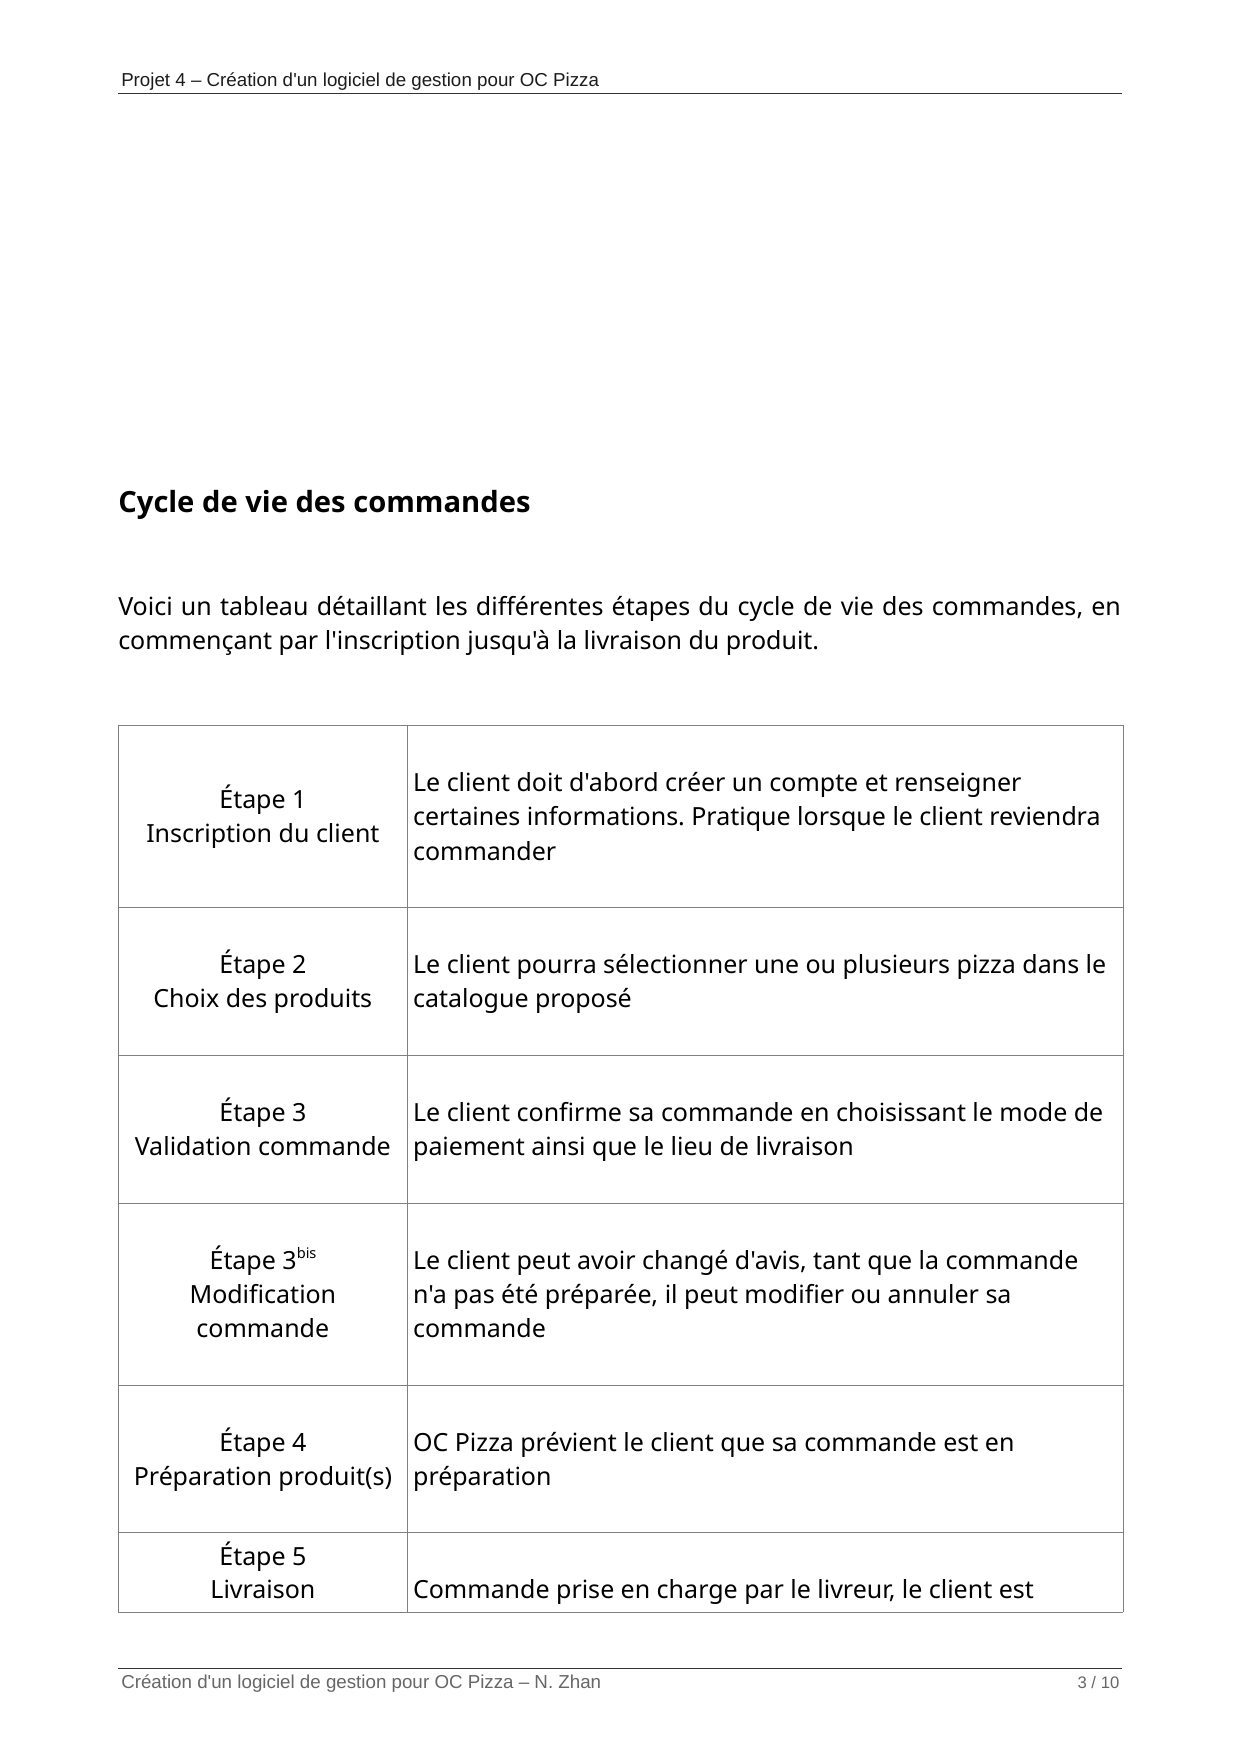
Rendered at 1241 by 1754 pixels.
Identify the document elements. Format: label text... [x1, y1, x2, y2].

table_header Étape 1 Inscription du client [119, 726, 407, 907]
text Voici un tableau détaillant les différentes étapes du cycle de vie des commandes, en commençant par l'inscription jusqu'à la livraison du produit. [118, 589, 1122, 657]
table_cell Étape 5 Livraison [119, 1533, 407, 1612]
table_cell Étape 3 Validation commande [119, 1056, 407, 1203]
table_header Le client doit d'abord créer un compte et renseigner certaines informations. Pratique lorsque le client reviendra commander [408, 726, 1123, 907]
table_cell Le client confirme sa commande en choisissant le mode de paiement ainsi que le lieu de livraison [408, 1056, 1123, 1203]
table_cell Le client peut avoir changé d'avis, tant que la commande n'a pas été préparée, il peut modifier ou annuler sa commande [408, 1204, 1123, 1384]
table_cell Commande prise en charge par le livreur, le client est [408, 1533, 1123, 1612]
table_cell Le client pourra sélectionner une ou plusieurs pizza dans le catalogue proposé [408, 908, 1123, 1055]
table_cell Étape 3bis Modification commande [119, 1204, 407, 1384]
table_cell OC Pizza prévient le client que sa commande est en préparation [408, 1386, 1123, 1532]
table_cell Étape 4 Préparation produit(s) [119, 1386, 407, 1532]
table_cell Étape 2 Choix des produits [119, 908, 407, 1055]
text Cycle de vie des commandes [118, 481, 1122, 521]
